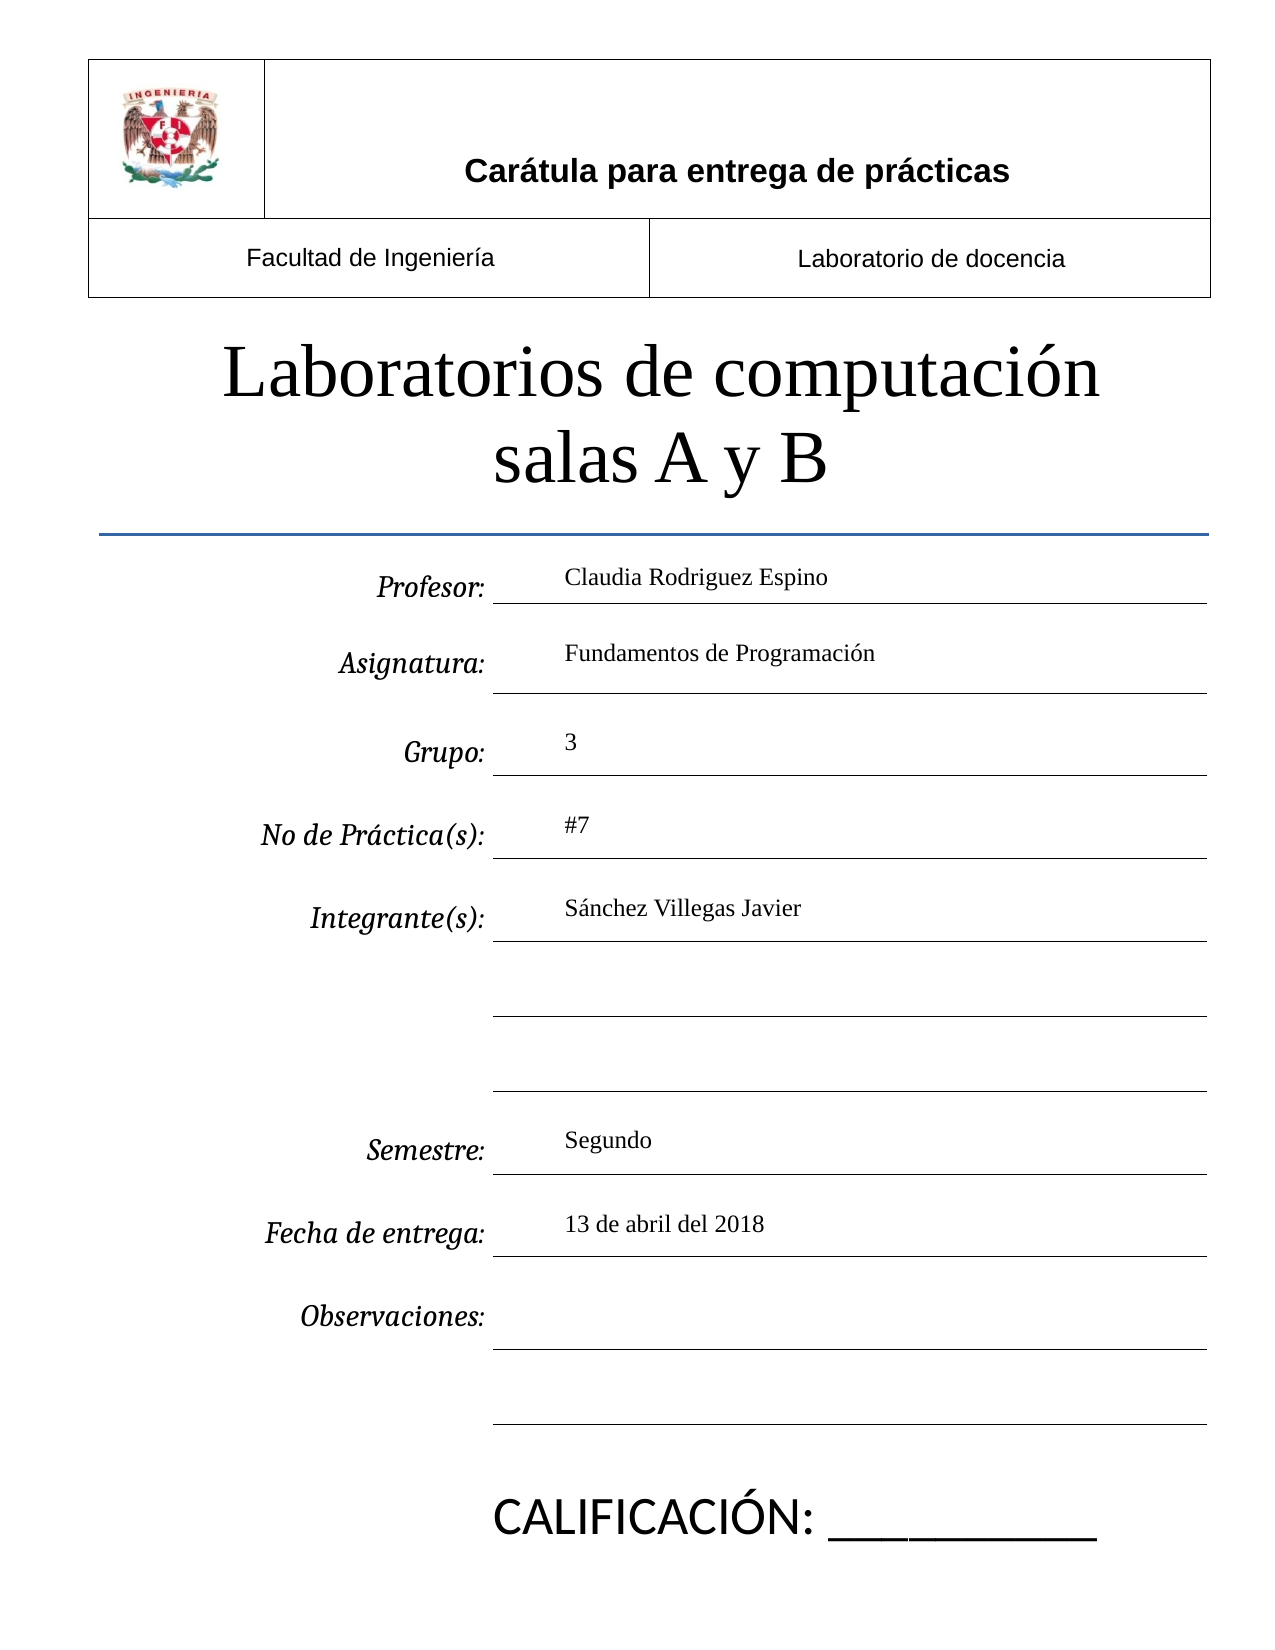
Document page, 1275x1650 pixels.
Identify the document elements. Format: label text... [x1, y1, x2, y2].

table_header Profesor: [118, 536, 493, 603]
table_cell [493, 942, 1207, 1016]
table_cell Fundamentos de Programación [493, 604, 1207, 692]
table_header [89, 60, 264, 217]
table_cell [493, 1350, 1207, 1424]
table_cell Fecha de entrega: [118, 1174, 493, 1256]
table_cell No de Práctica(s): [118, 775, 493, 858]
table_cell Integrante(s): [118, 858, 493, 941]
table_cell [493, 1017, 1207, 1091]
table_cell Facultad de Ingeniería [89, 219, 649, 297]
table_cell Observaciones: [118, 1256, 493, 1349]
table_cell Laboratorio de docencia [650, 219, 1210, 297]
table_cell 3 [493, 694, 1207, 775]
table_cell Semestre: [118, 1091, 493, 1174]
table_cell [493, 1257, 1207, 1349]
text CALIFICACIÓN: __________ [118, 1482, 1205, 1548]
table_cell Asignatura: [118, 603, 493, 692]
text salas A y B [118, 413, 1205, 499]
table_cell Segundo [493, 1092, 1207, 1174]
table_cell [118, 941, 493, 1016]
table_cell [118, 1349, 493, 1424]
table_cell 13 de abril del 2018 [493, 1175, 1207, 1256]
table_header [493, 528, 1207, 533]
table_header Carátula para entrega de prácticas [265, 60, 1210, 217]
table_cell Sánchez Villegas Javier [493, 859, 1207, 941]
table_cell Grupo: [118, 693, 493, 775]
table_header [118, 528, 493, 533]
table_header Claudia Rodriguez Espino [493, 536, 1207, 603]
table_cell [118, 1016, 493, 1091]
text Laboratorios de computación [118, 326, 1205, 413]
table_cell #7 [493, 776, 1207, 858]
